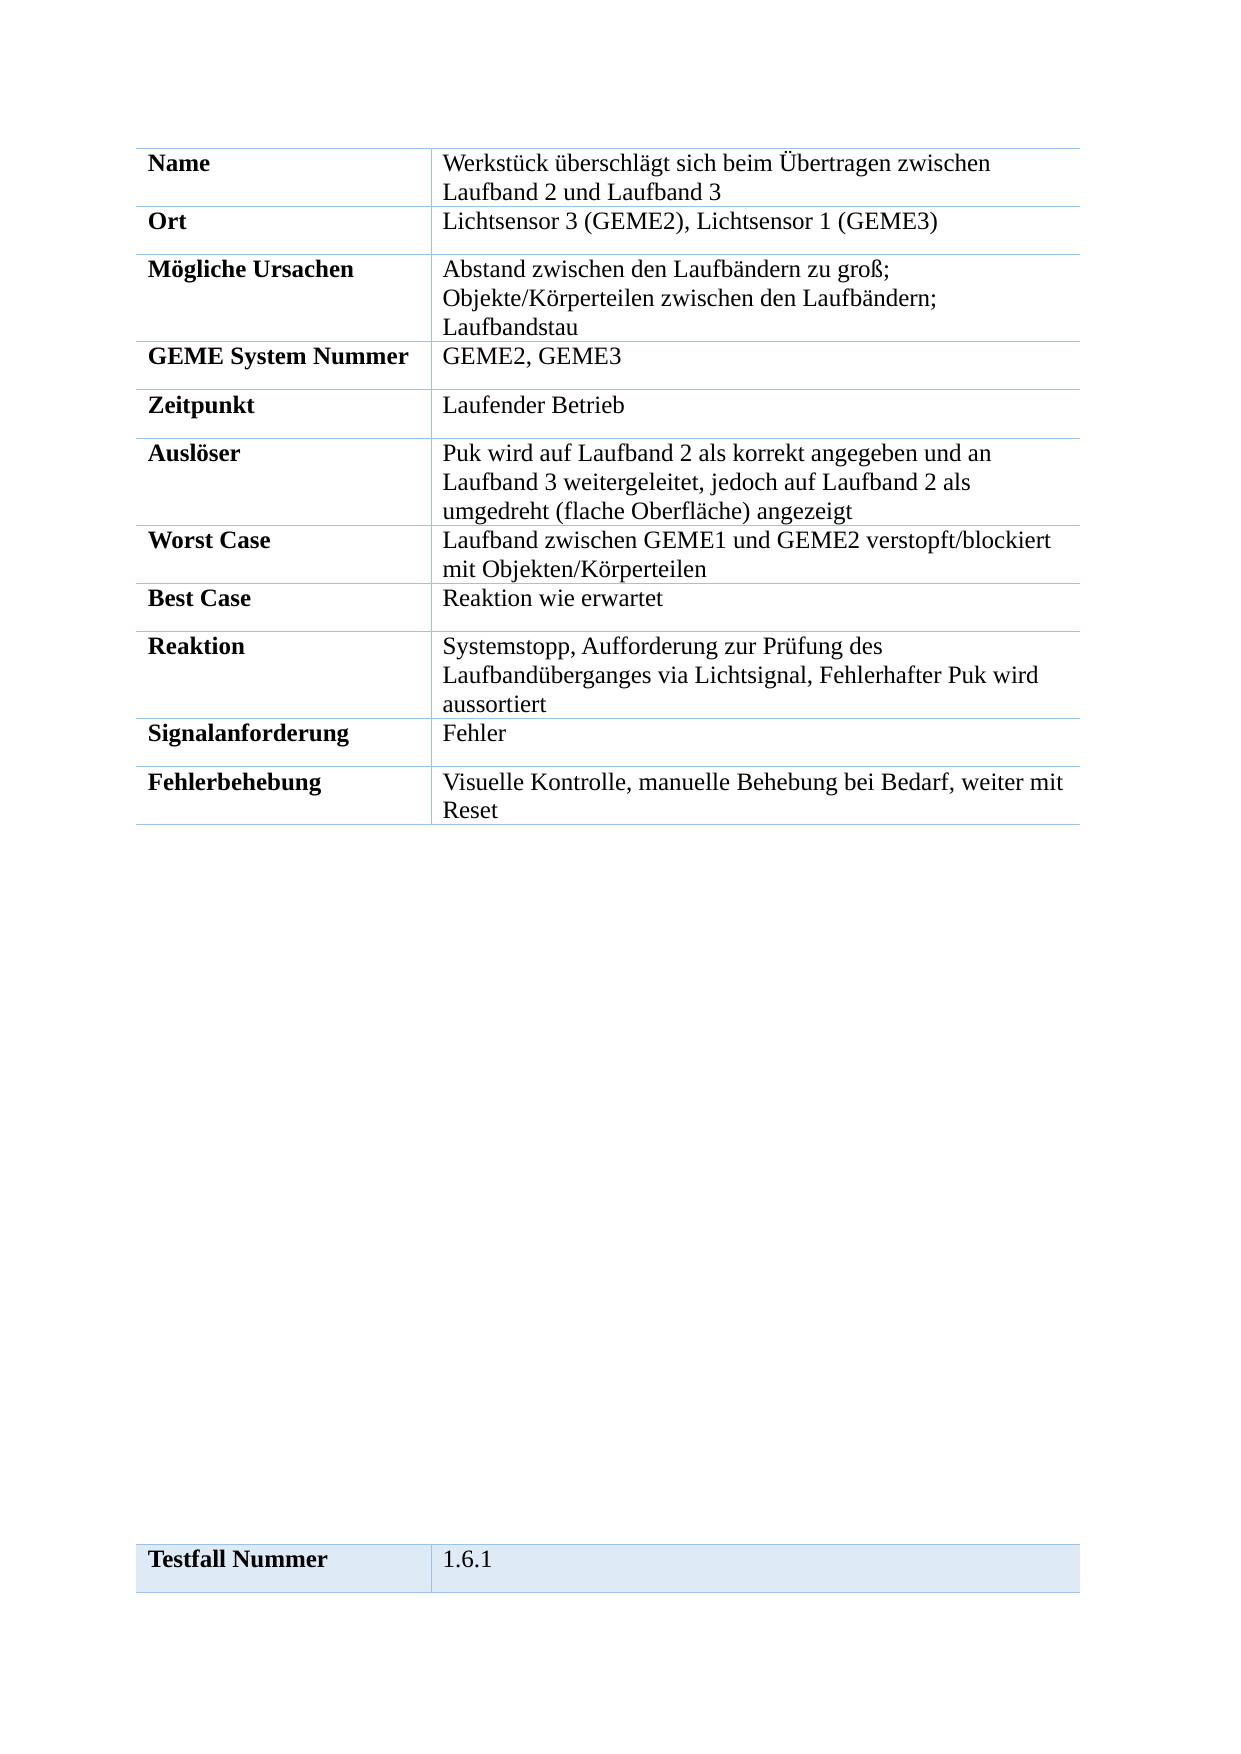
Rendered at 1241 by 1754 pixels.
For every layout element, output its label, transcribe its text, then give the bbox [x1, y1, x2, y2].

table_cell Laufender Betrieb [432, 390, 1080, 438]
table_cell GEME System Nummer [136, 342, 431, 389]
table_cell Best Case [136, 584, 431, 631]
table_cell Fehler [432, 719, 1080, 766]
table_cell Puk wird auf Laufband 2 als korrekt angegeben und an Laufband 3 weitergeleitet, jedoch auf Laufband 2 als umgedreht (flache Oberfläche) angezeigt [432, 439, 1080, 524]
table_cell Signalanforderung [136, 719, 431, 766]
table_cell Reaktion wie erwartet [432, 584, 1080, 631]
table_cell GEME2, GEME3 [432, 342, 1080, 389]
table_cell Systemstopp, Aufforderung zur Prüfung des Laufbandüberganges via Lichtsignal, Fehlerhafter Puk wird aussortiert [432, 632, 1080, 718]
table_cell Werkstück überschlägt sich beim Übertragen zwischen Laufband 2 und Laufband 3 [432, 149, 1080, 206]
table_cell Ort [136, 207, 431, 254]
table_cell Zeitpunkt [136, 390, 431, 438]
table_cell Reaktion [136, 632, 431, 718]
table_cell Visuelle Kontrolle, manuelle Behebung bei Bedarf, weiter mit Reset [432, 767, 1080, 824]
table_cell Mögliche Ursachen [136, 255, 431, 341]
table_header 1.6.1 [432, 1545, 1080, 1592]
table_cell Fehlerbehebung [136, 767, 431, 824]
table_header Testfall Nummer [136, 1545, 431, 1592]
table_cell Auslöser [136, 439, 431, 524]
table_cell Name [136, 149, 431, 206]
table_cell Lichtsensor 3 (GEME2), Lichtsensor 1 (GEME3) [432, 207, 1080, 254]
table_cell Worst Case [136, 526, 431, 582]
table_cell Laufband zwischen GEME1 und GEME2 verstopft/blockiert mit Objekten/Körperteilen [432, 526, 1080, 582]
table_cell Abstand zwischen den Laufbändern zu groß; Objekte/Körperteilen zwischen den Laufbändern; Laufbandstau [432, 255, 1080, 341]
